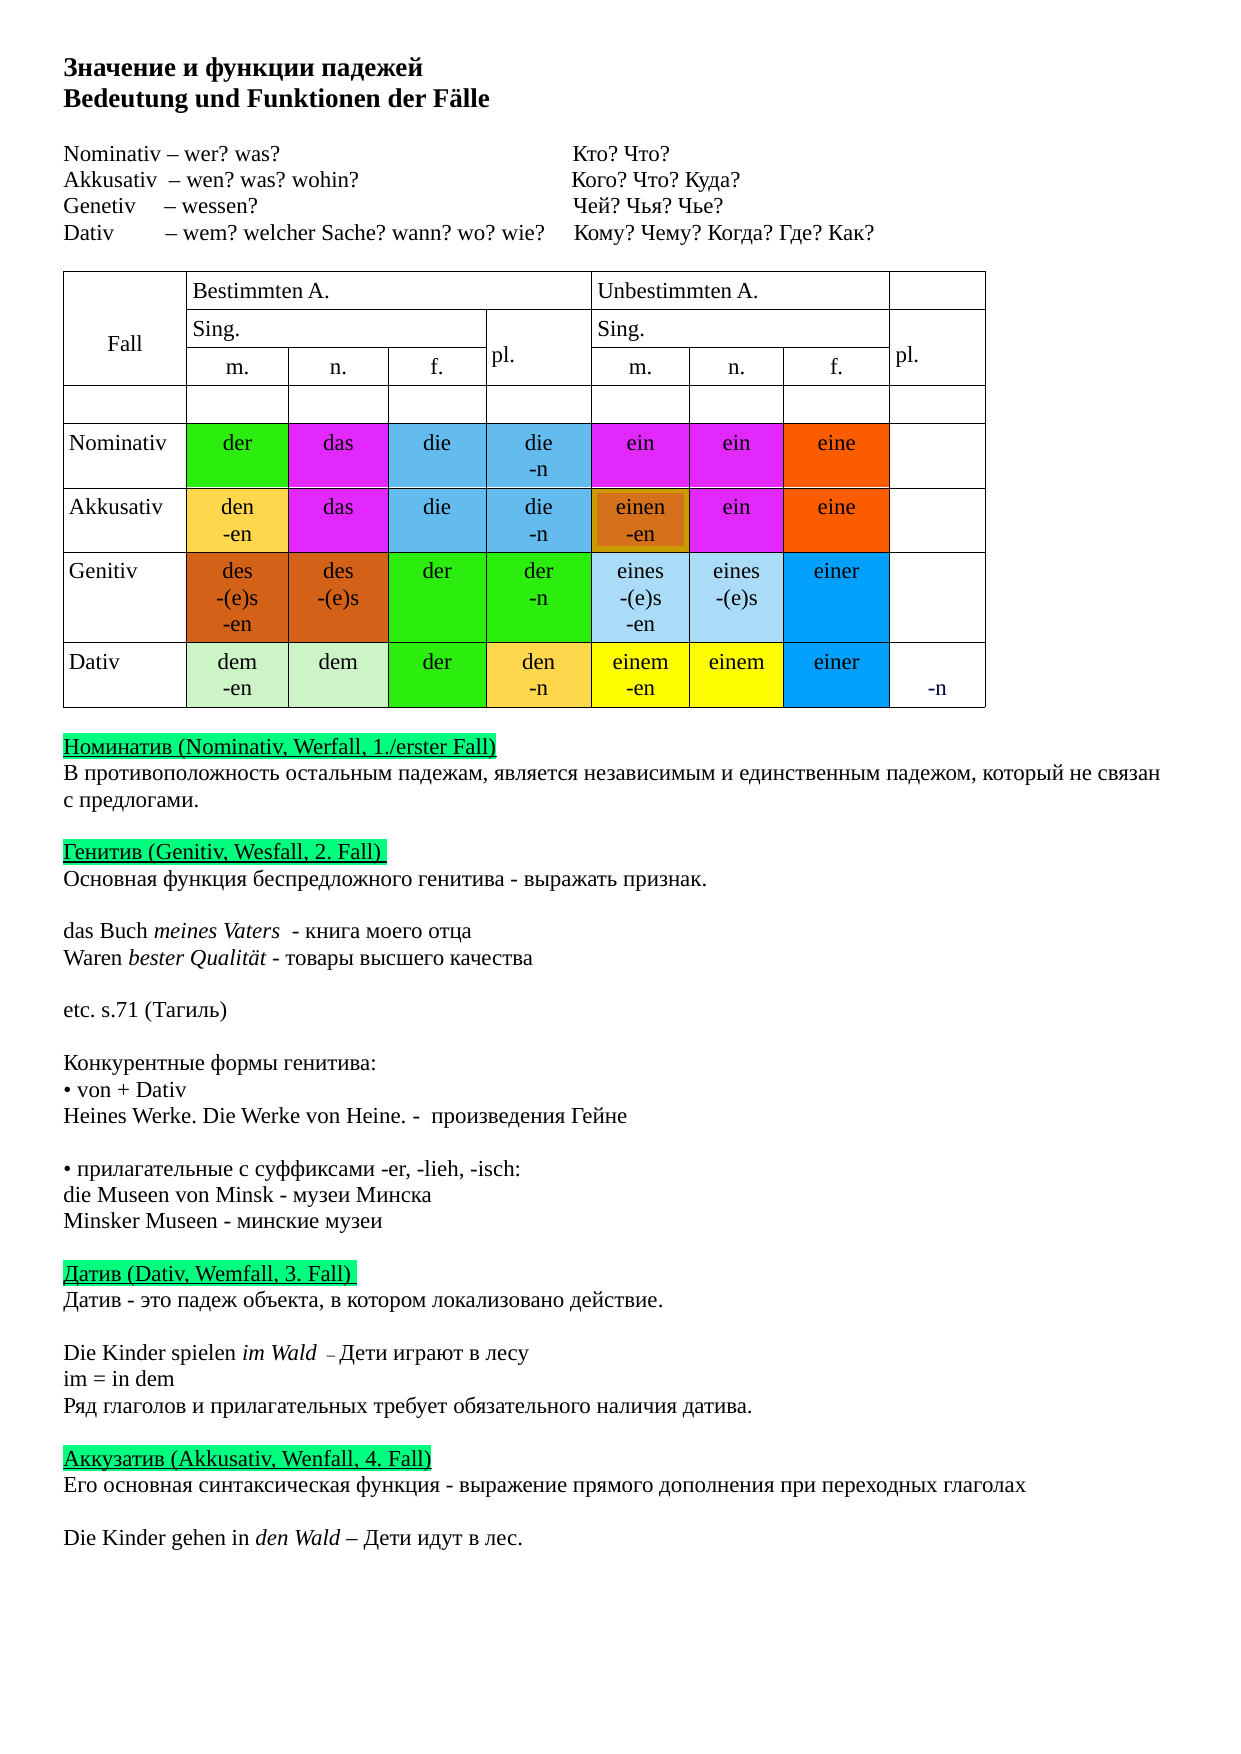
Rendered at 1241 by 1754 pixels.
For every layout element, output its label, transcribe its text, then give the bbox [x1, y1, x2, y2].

table_cell die -n [487, 424, 591, 487]
table_cell einer [784, 553, 889, 642]
table_cell eines -(e)s [690, 553, 783, 642]
text Die Kinder spielen im Wald – Дети играют в лесу [63, 1339, 1177, 1366]
text Его основная синтаксическая функция - выражение прямого дополнения при переходных глаголах [63, 1471, 1177, 1497]
table_cell [592, 386, 689, 423]
table_cell eines -(e)s -en [592, 553, 689, 642]
table_cell einem -en [592, 643, 689, 707]
text etc. s.71 (Тагиль) [63, 997, 1177, 1023]
table_cell Nominativ [64, 424, 186, 487]
table_cell [690, 386, 783, 423]
text Nominativ – wer? was? Кто? Что? [63, 140, 1177, 166]
text Heines Werke. Die Werke von Heine. - произведения Гейне [63, 1102, 1177, 1128]
table_cell Genitiv [64, 553, 186, 642]
table_cell [890, 553, 985, 642]
text • von + Dativ [63, 1076, 1177, 1102]
table_cell m. [592, 348, 689, 385]
table_cell -n [890, 643, 985, 707]
text Bedeutung und Funktionen der Fälle [63, 82, 1177, 113]
table_cell einen -en [592, 489, 689, 552]
table_cell eine [784, 489, 889, 552]
table_cell der [389, 553, 486, 642]
table_cell f. [389, 348, 486, 385]
text Waren bester Qualität - товары высшего качества [63, 944, 1177, 970]
table_cell einer [784, 643, 889, 707]
text В противоположность остальным падежам, является независимым и единственным падежом, который не связан с предлогами. [63, 759, 1177, 812]
table_cell des -(e)s -en [187, 553, 288, 642]
table_cell n. [289, 348, 388, 385]
table_cell [890, 386, 985, 423]
table_cell [487, 386, 591, 423]
table_header Bestimmten A. [187, 272, 591, 309]
text Minsker Museen - минские музеи [63, 1207, 1177, 1234]
table_cell Sing. [592, 310, 889, 347]
text Die Kinder gehen in den Wald – Дети идут в лес. [63, 1524, 1177, 1550]
table_header [890, 272, 985, 309]
text Датив (Dativ, Wemfall, 3. Fall) [63, 1260, 1177, 1286]
table_cell der [187, 424, 288, 487]
table_cell [389, 386, 486, 423]
table_cell das [289, 489, 388, 552]
table_cell des -(e)s [289, 553, 388, 642]
table_cell das [289, 424, 388, 487]
text Генитив (Genitiv, Wesfall, 2. Fall) [63, 838, 1177, 865]
text die Museen von Minsk - музеи Минска [63, 1181, 1177, 1207]
table_cell [890, 424, 985, 487]
table_cell ein [592, 424, 689, 487]
table_cell ein [690, 424, 783, 487]
table_cell Sing. [187, 310, 486, 347]
table_cell [784, 386, 889, 423]
table_cell pl. [890, 310, 985, 385]
table_cell [187, 386, 288, 423]
text Номинатив (Nominativ, Werfall, 1./erster Fall) [63, 733, 1177, 759]
table_cell f. [784, 348, 889, 385]
table_cell die -n [487, 489, 591, 552]
table_cell pl. [487, 310, 591, 385]
text Akkusativ – wen? was? wohin? Кого? Что? Куда? [63, 166, 1177, 192]
text das Buch meines Vaters - книга моего отца [63, 917, 1177, 944]
text • прилагательные с суффиксами -er, -lieh, -isch: [63, 1155, 1177, 1181]
table_cell der [389, 643, 486, 707]
table_cell [890, 489, 985, 552]
text Значение и функции падежей [63, 51, 1177, 82]
table_cell m. [187, 348, 288, 385]
table_cell die [389, 489, 486, 552]
table_cell Dativ [64, 643, 186, 707]
text im = in dem [63, 1366, 1177, 1392]
table_header Fall [64, 272, 186, 385]
text Ряд глаголов и прилагательных требует обязательного наличия датива. [63, 1392, 1177, 1418]
table_cell eine [784, 424, 889, 487]
table_cell dem -en [187, 643, 288, 707]
text Конкурентные формы генитива: [63, 1049, 1177, 1076]
text Genetiv – wessen? Чей? Чья? Чье? [63, 192, 1177, 219]
table_cell [64, 386, 186, 423]
table_cell [289, 386, 388, 423]
table_cell Akkusativ [64, 489, 186, 552]
table_cell der -n [487, 553, 591, 642]
text Датив - это падеж объекта, в котором локализовано действие. [63, 1286, 1177, 1313]
table_cell die [389, 424, 486, 487]
table_cell den -en [187, 489, 288, 552]
table_cell n. [690, 348, 783, 385]
text Основная функция беспредложного генитива - выражать признак. [63, 865, 1177, 891]
text Dativ – wem? welcher Sache? wann? wo? wie? Кому? Чему? Когда? Где? Как? [63, 219, 1177, 245]
table_cell einem [690, 643, 783, 707]
table_cell dem [289, 643, 388, 707]
table_header Unbestimmten A. [592, 272, 889, 309]
text Аккузатив (Akkusativ, Wenfall, 4. Fall) [63, 1444, 1177, 1471]
table_cell den -n [487, 643, 591, 707]
table_cell ein [690, 489, 783, 552]
